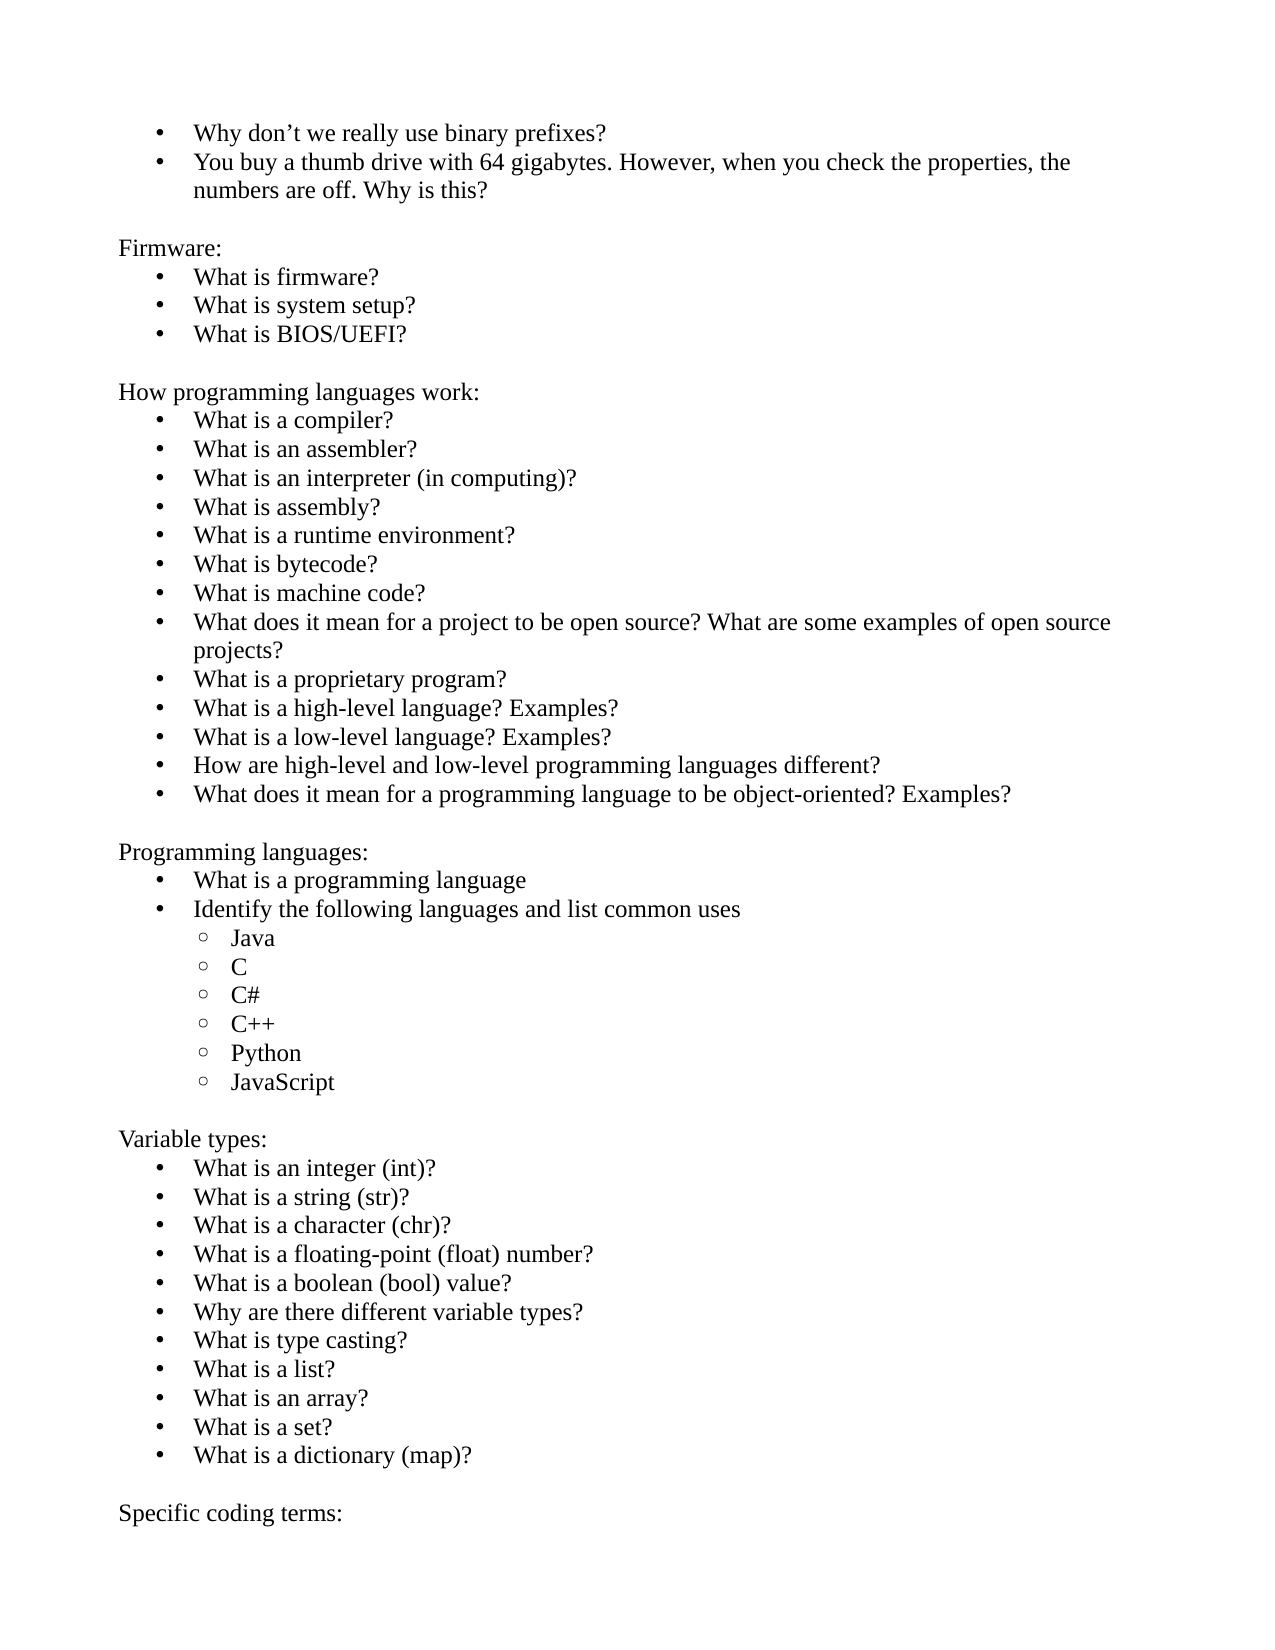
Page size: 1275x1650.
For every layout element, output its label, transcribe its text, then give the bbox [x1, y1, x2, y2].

list JavaScript [193, 1067, 1157, 1096]
list Why are there different variable types? [156, 1297, 1157, 1326]
list What is type casting? [156, 1326, 1157, 1354]
list What is a low-level language? Examples? [156, 722, 1157, 751]
list What is a dictionary (map)? [156, 1441, 1157, 1469]
list What is an interpreter (in computing)? [156, 463, 1157, 492]
list What does it mean for a project to be open source? What are some examples of open source projects? [156, 607, 1157, 664]
text Specific coding terms: [118, 1498, 1157, 1527]
list What is a runtime environment? [156, 521, 1157, 549]
list What is a high-level language? Examples? [156, 693, 1157, 722]
list Identify the following languages and list common uses [156, 894, 1157, 923]
list C# [193, 981, 1157, 1009]
list What is a compiler? [156, 406, 1157, 434]
list What is a character (chr)? [156, 1211, 1157, 1239]
text Firmware: [118, 233, 1157, 262]
list What is machine code? [156, 578, 1157, 607]
text How programming languages work: [118, 377, 1157, 406]
list What is an assembler? [156, 434, 1157, 463]
text Programming languages: [118, 837, 1157, 866]
list What is an array? [156, 1383, 1157, 1412]
list What is BIOS/UEFI? [156, 319, 1157, 348]
list Python [193, 1038, 1157, 1067]
list C [193, 952, 1157, 981]
list Why don’t we really use binary prefixes? [156, 118, 1157, 147]
text Variable types: [118, 1124, 1157, 1153]
list What is a set? [156, 1412, 1157, 1441]
list What is firmware? [156, 262, 1157, 291]
list What is system setup? [156, 291, 1157, 319]
list What is a boolean (bool) value? [156, 1268, 1157, 1297]
list What is a floating-point (float) number? [156, 1239, 1157, 1268]
list What is a string (str)? [156, 1182, 1157, 1211]
list What is assembly? [156, 492, 1157, 521]
list What is a proprietary program? [156, 664, 1157, 693]
list What does it mean for a programming language to be object-oriented? Examples? [156, 779, 1157, 808]
list C++ [193, 1009, 1157, 1038]
list What is a programming language [156, 866, 1157, 894]
list What is bytecode? [156, 549, 1157, 578]
list Java [193, 923, 1157, 952]
list What is a list? [156, 1354, 1157, 1383]
list How are high-level and low-level programming languages different? [156, 751, 1157, 779]
list You buy a thumb drive with 64 gigabytes. However, when you check the properties, the numbers are off. Why is this? [156, 147, 1157, 204]
list What is an integer (int)? [156, 1153, 1157, 1182]
